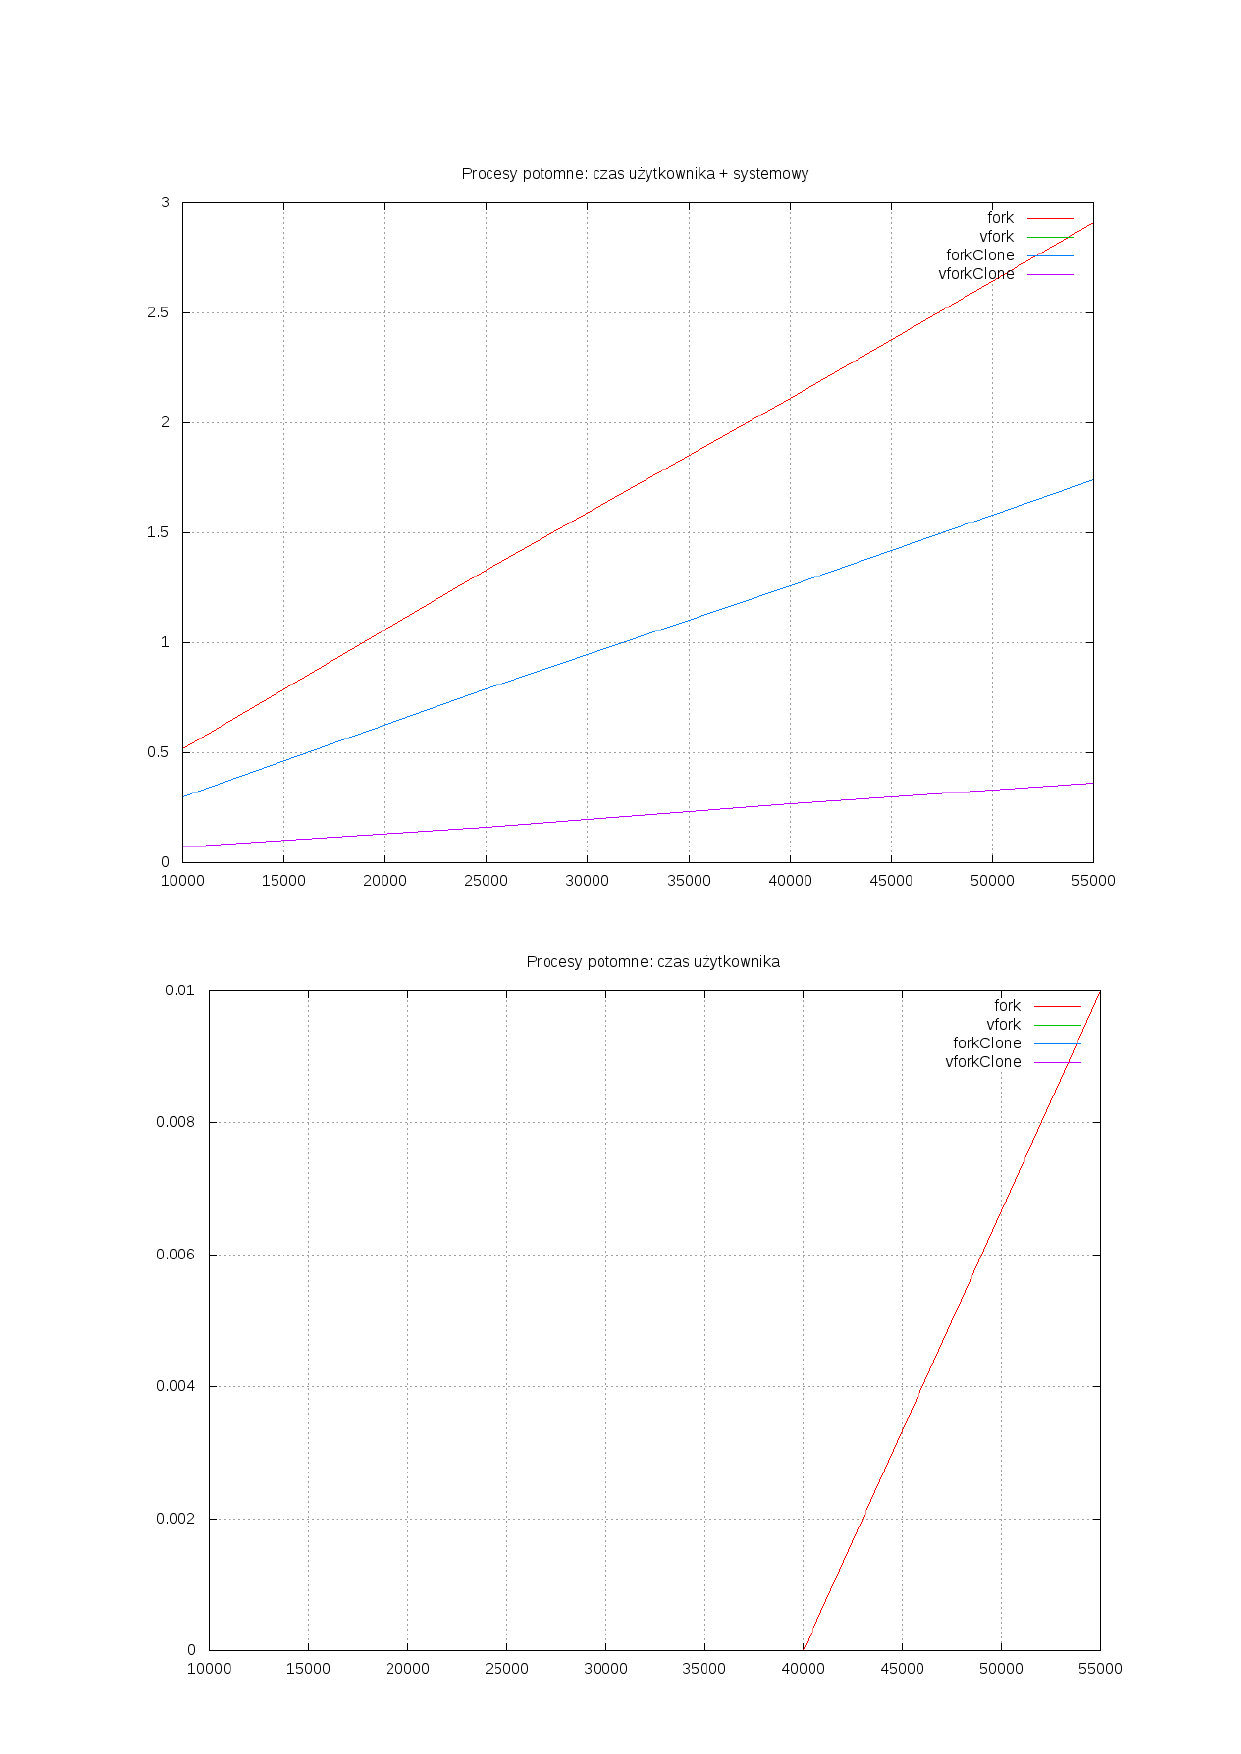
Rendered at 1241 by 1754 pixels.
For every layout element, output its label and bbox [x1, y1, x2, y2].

picture [118, 146, 1123, 900]
picture [126, 934, 1130, 1688]
